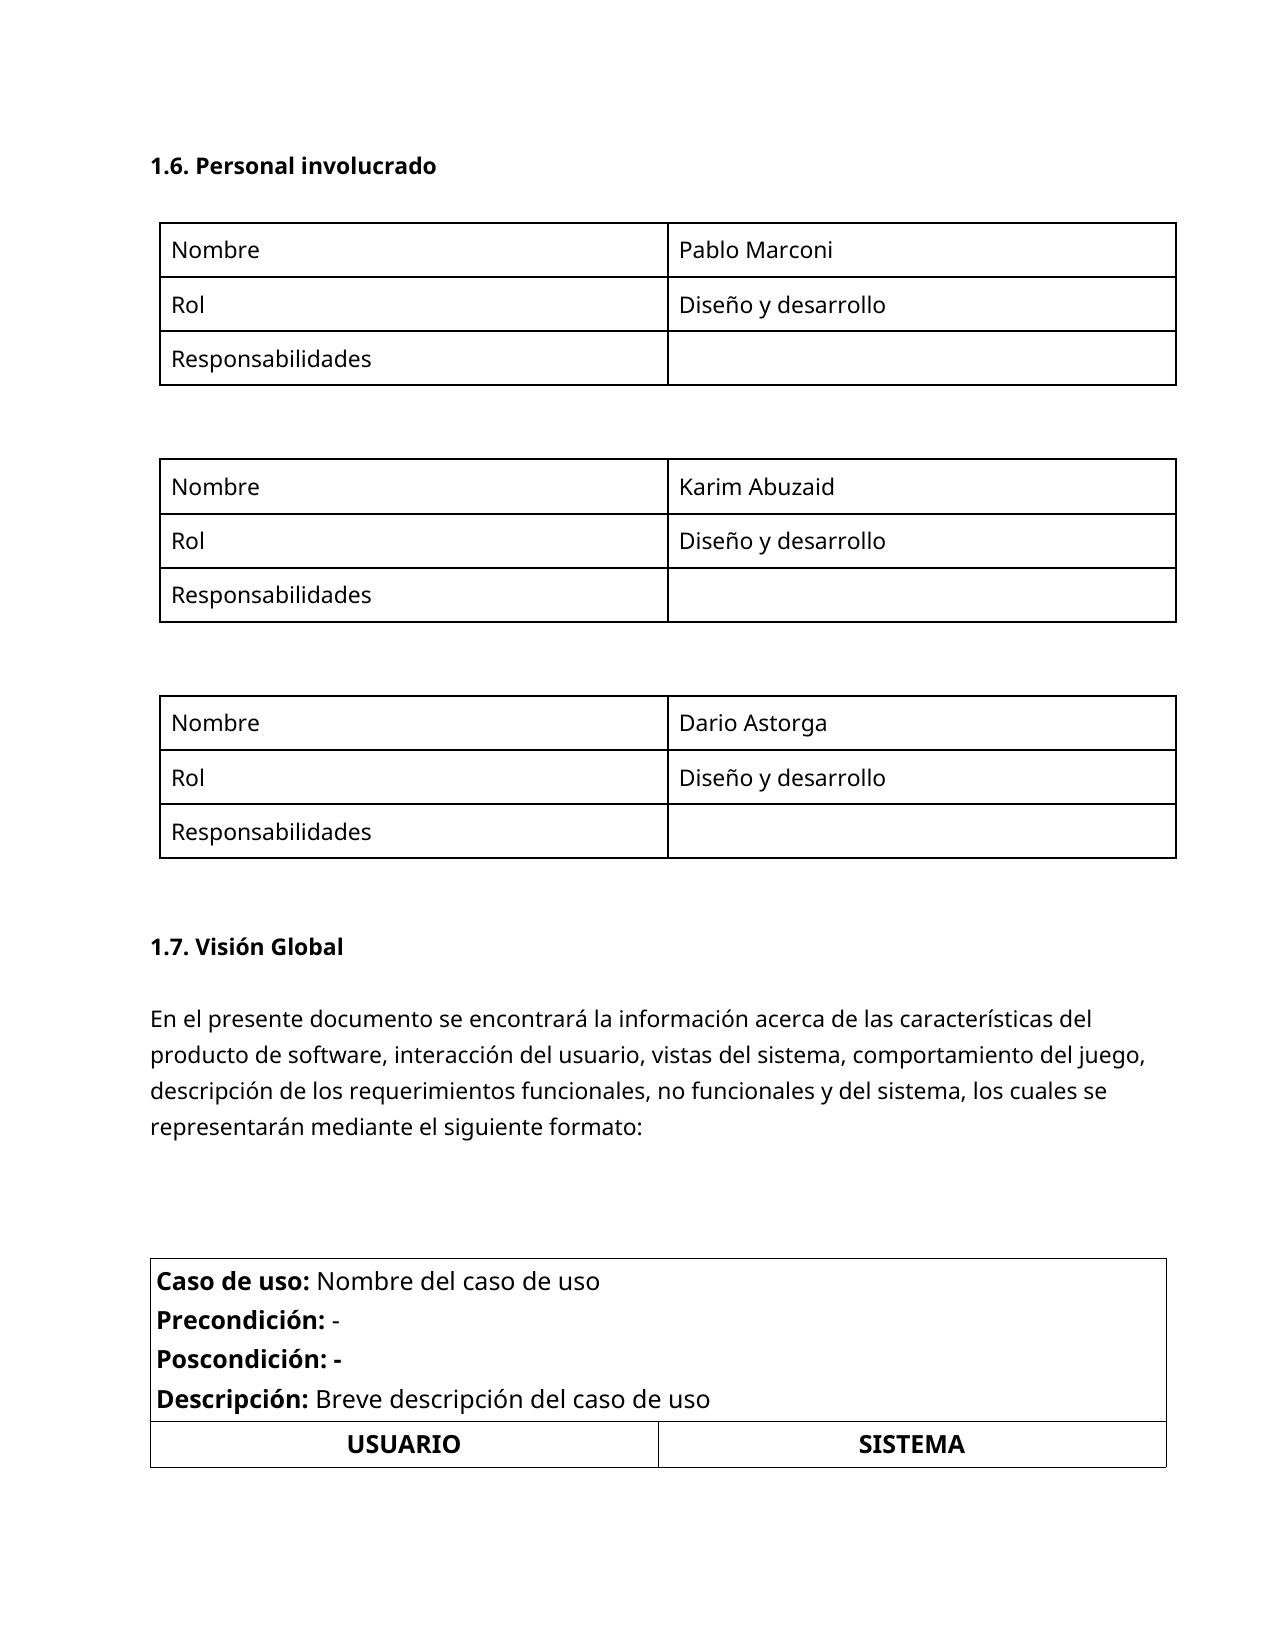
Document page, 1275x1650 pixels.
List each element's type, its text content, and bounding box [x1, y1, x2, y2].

table_cell [669, 332, 1175, 384]
table_header USUARIO [151, 1422, 658, 1467]
table_header SISTEMA [659, 1422, 1166, 1467]
table_header Karim Abuzaid [669, 460, 1175, 512]
table_header Nombre [161, 697, 667, 749]
table_header Caso de uso: Nombre del caso de uso Precondición: - Poscondición: - Descripción: Breve descripción del caso de uso [151, 1259, 1166, 1421]
table_cell Responsabilidades [161, 569, 667, 621]
table_header Dario Astorga [669, 697, 1175, 749]
table_cell Rol [161, 751, 667, 803]
table_cell Diseño y desarrollo [669, 278, 1175, 330]
table_header Nombre [161, 224, 667, 276]
table_cell Diseño y desarrollo [669, 515, 1175, 567]
table_cell Responsabilidades [161, 332, 667, 384]
table_cell Rol [161, 278, 667, 330]
table_cell Diseño y desarrollo [669, 751, 1175, 803]
text En el presente documento se encontrará la información acerca de las características del producto de software, interacción del usuario, vistas del sistema, comportamiento del juego, descripción de los requerimientos funcionales, no funcionales y del sistema, los cuales se representarán mediante el siguiente formato: [150, 1003, 1166, 1142]
table_cell Responsabilidades [161, 805, 667, 857]
text 1.6. Personal involucrado [150, 150, 1166, 181]
table_cell [669, 569, 1175, 621]
text 1.7. Visión Global [150, 931, 1166, 962]
table_cell Rol [161, 515, 667, 567]
table_header Nombre [161, 460, 667, 512]
table_header Pablo Marconi [669, 224, 1175, 276]
table_cell [669, 805, 1175, 857]
